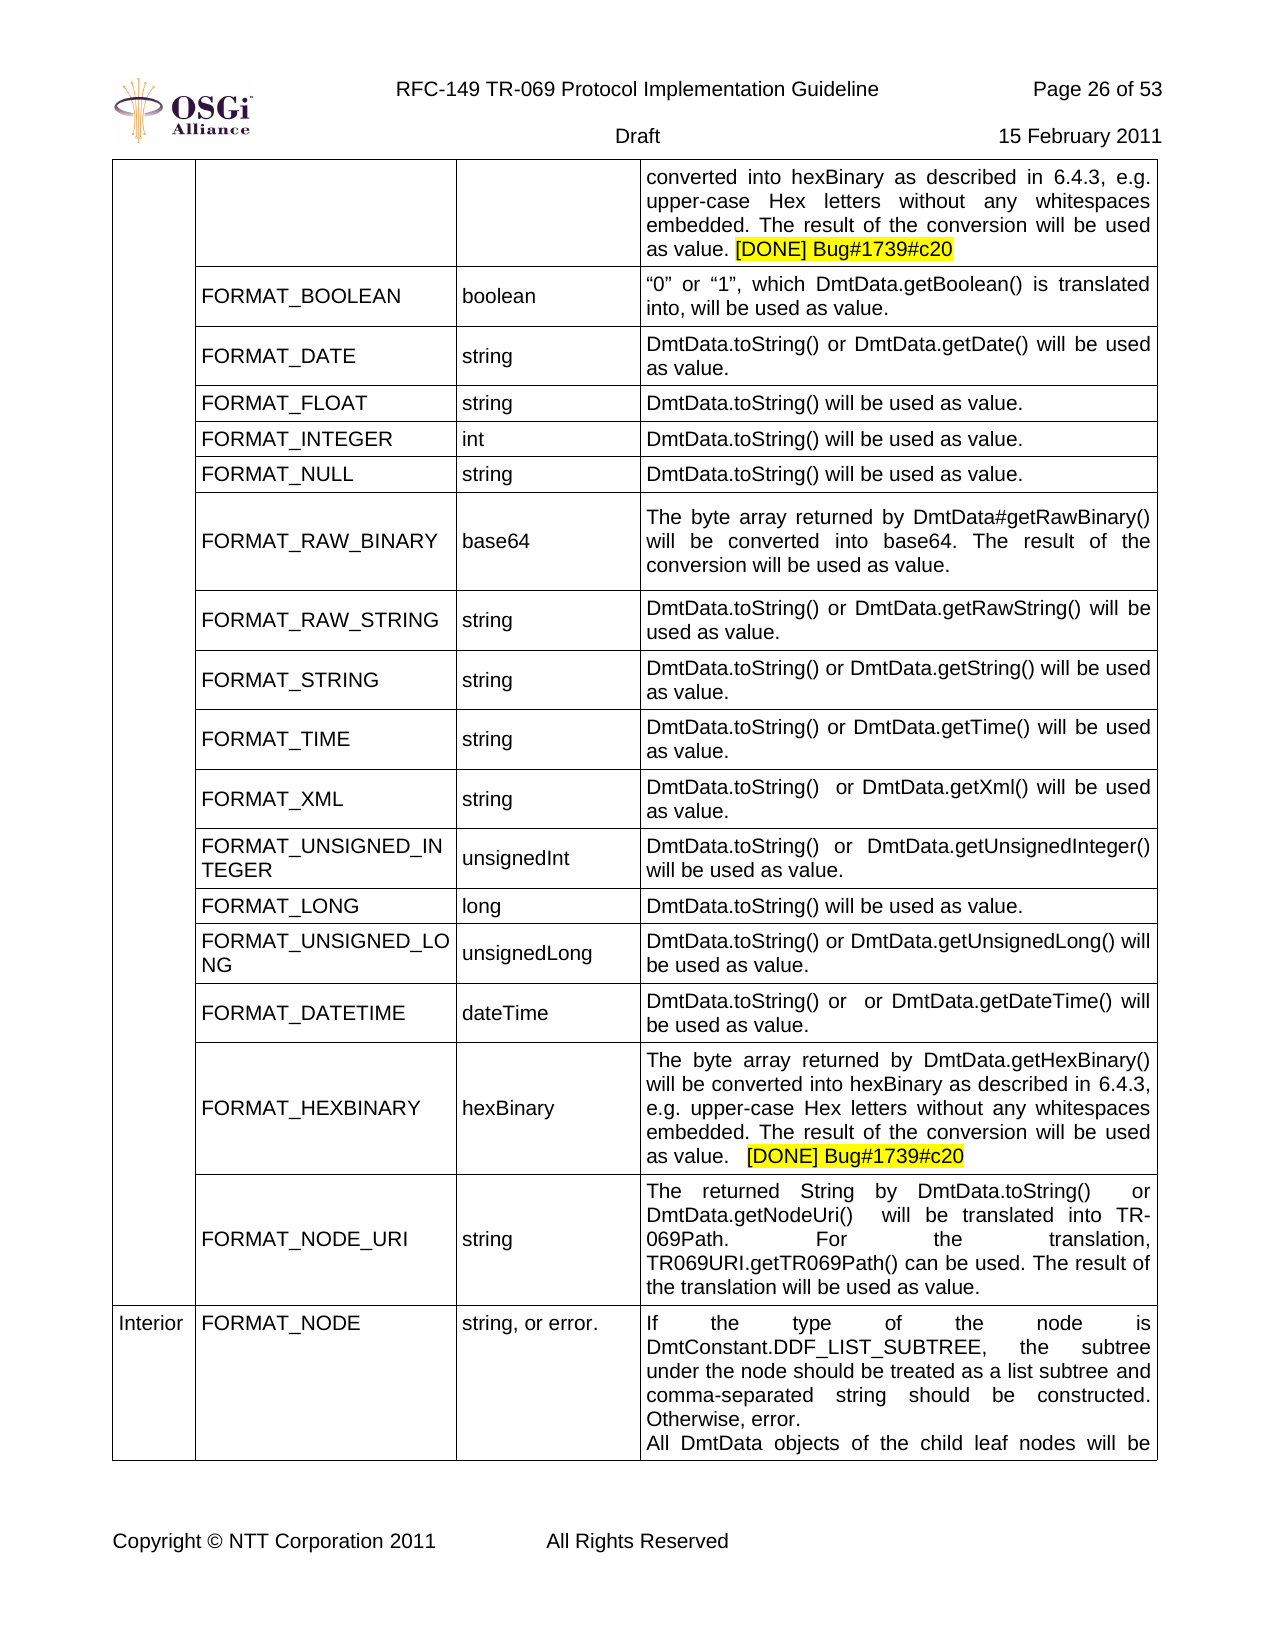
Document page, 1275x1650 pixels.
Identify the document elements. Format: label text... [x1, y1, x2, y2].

table_cell string [457, 710, 640, 769]
table_cell [113, 160, 195, 1305]
picture [114, 78, 254, 143]
table_cell string [457, 591, 640, 650]
table_cell FORMAT_FLOAT [196, 386, 456, 421]
table_cell base64 [457, 493, 640, 590]
table_cell DmtData.toString() or DmtData.getUnsignedInteger() will be used as value. [641, 829, 1157, 888]
table_cell FORMAT_RAW_STRING [196, 591, 456, 650]
table_cell DmtData.toString() or DmtData.getUnsignedLong() will be used as value. [641, 924, 1157, 983]
table_cell DmtData.toString() or or DmtData.getDateTime() will be used as value. [641, 984, 1157, 1042]
table_cell FORMAT_BOOLEAN [196, 267, 456, 326]
table_cell FORMAT_STRING [196, 651, 456, 709]
table_cell The byte array returned by DmtData#getRawBinary() will be converted into base64. The result of the conversion will be used as value. [641, 493, 1157, 590]
table_cell unsignedLong [457, 924, 640, 983]
table_cell If the type of the node is DmtConstant.DDF_LIST_SUBTREE, the subtree under the node should be treated as a list subtree and comma-separated string should be constructed. Otherwise, error. All DmtData objects of the child leaf nodes will be [641, 1306, 1157, 1460]
table_cell FORMAT_LONG [196, 889, 456, 923]
table_cell string, or error. [457, 1306, 640, 1460]
table_cell FORMAT_NODE_URI [196, 1175, 456, 1305]
table_cell string [457, 1175, 640, 1305]
table_cell “0” or “1”, which DmtData.getBoolean() is translated into, will be used as value. [641, 267, 1157, 326]
table_cell DmtData.toString() will be used as value. [641, 889, 1157, 923]
table_cell FORMAT_NULL [196, 457, 456, 492]
table_cell FORMAT_TIME [196, 710, 456, 769]
table_cell DmtData.toString() or DmtData.getRawString() will be used as value. [641, 591, 1157, 650]
table_cell unsignedInt [457, 829, 640, 888]
table_cell hexBinary [457, 1043, 640, 1173]
table_cell long [457, 889, 640, 923]
table_cell FORMAT_DATETIME [196, 984, 456, 1042]
table_cell converted into hexBinary as described in 6.4.3, e.g. upper-case Hex letters without any whitespaces embedded. The result of the conversion will be used as value. [DONE] Bug#1739#c20 [641, 160, 1157, 266]
table_cell FORMAT_UNSIGNED_INTEGER [196, 829, 456, 888]
table_cell int [457, 422, 640, 456]
table_cell boolean [457, 267, 640, 326]
table_cell string [457, 770, 640, 828]
table_cell string [457, 327, 640, 385]
table_cell string [457, 386, 640, 421]
table_cell DmtData.toString() will be used as value. [641, 386, 1157, 421]
table_cell dateTime [457, 984, 640, 1042]
table_cell Interior [113, 1306, 195, 1460]
table_cell DmtData.toString() or DmtData.getTime() will be used as value. [641, 710, 1157, 769]
table_cell DmtData.toString() or DmtData.getXml() will be used as value. [641, 770, 1157, 828]
table_cell string [457, 457, 640, 492]
table_cell DmtData.toString() or DmtData.getString() will be used as value. [641, 651, 1157, 709]
table_cell string [457, 651, 640, 709]
table_cell FORMAT_HEXBINARY [196, 1043, 456, 1173]
table_cell DmtData.toString() will be used as value. [641, 457, 1157, 492]
table_cell FORMAT_DATE [196, 327, 456, 385]
table_cell The byte array returned by DmtData.getHexBinary() will be converted into hexBinary as described in 6.4.3, e.g. upper-case Hex letters without any whitespaces embedded. The result of the conversion will be used as value. [DONE] Bug#1739#c20 [641, 1043, 1157, 1173]
table_cell The returned String by DmtData.toString() or DmtData.getNodeUri() will be translated into TR-069Path. For the translation, TR069URI.getTR069Path() can be used. The result of the translation will be used as value. [641, 1175, 1157, 1305]
table_cell DmtData.toString() will be used as value. [641, 422, 1157, 456]
table_cell FORMAT_INTEGER [196, 422, 456, 456]
table_cell [196, 160, 456, 266]
table_cell FORMAT_XML [196, 770, 456, 828]
table_cell FORMAT_NODE [196, 1306, 456, 1460]
table_cell FORMAT_UNSIGNED_LONG [196, 924, 456, 983]
table_cell FORMAT_RAW_BINARY [196, 493, 456, 590]
table_cell [457, 160, 640, 266]
table_cell DmtData.toString() or DmtData.getDate() will be used as value. [641, 327, 1157, 385]
